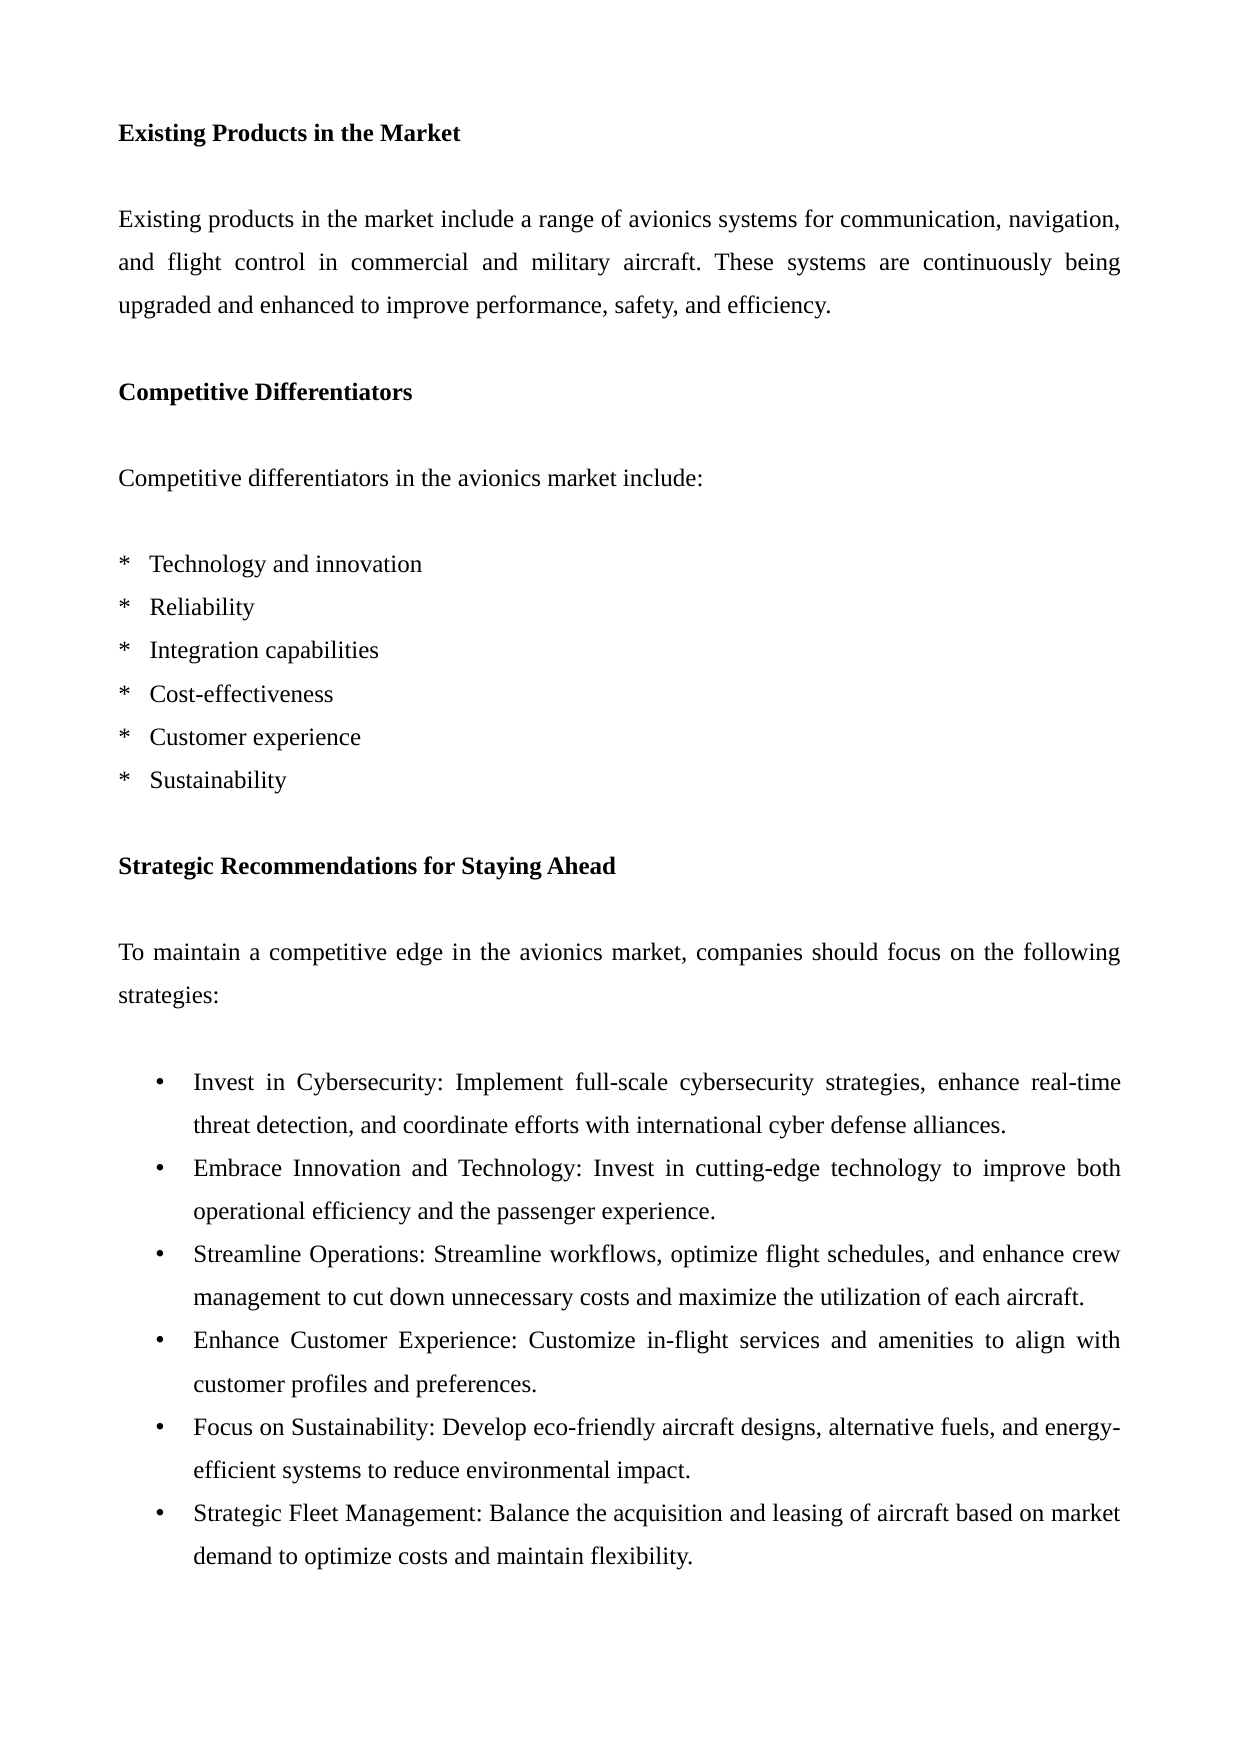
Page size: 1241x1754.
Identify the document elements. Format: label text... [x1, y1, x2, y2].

list Strategic Fleet Management: Balance the acquisition and leasing of aircraft based on market demand to optimize costs and maintain flexibility. [156, 1498, 1122, 1570]
text Competitive Differentiators [118, 377, 1122, 406]
list Streamline Operations: Streamline workflows, optimize flight schedules, and enhance crew management to cut down unnecessary costs and maximize the utilization of each aircraft. [156, 1239, 1122, 1311]
text Existing Products in the Market [118, 118, 1122, 147]
text * Reliability [118, 592, 1122, 621]
list Enhance Customer Experience: Customize in-flight services and amenities to align with customer profiles and preferences. [156, 1326, 1122, 1397]
text * Cost-effectiveness [118, 679, 1122, 707]
list Invest in Cybersecurity: Implement full-scale cybersecurity strategies, enhance real-time threat detection, and coordinate efforts with international cyber defense alliances. [156, 1067, 1122, 1139]
list Embrace Innovation and Technology: Invest in cutting-edge technology to improve both operational efficiency and the passenger experience. [156, 1153, 1122, 1225]
list Focus on Sustainability: Develop eco-friendly aircraft designs, alternative fuels, and energy-efficient systems to reduce environmental impact. [156, 1412, 1122, 1484]
text Existing products in the market include a range of avionics systems for communication, navigation, and flight control in commercial and military aircraft. These systems are continuously being upgraded and enhanced to improve performance, safety, and efficiency. [118, 204, 1122, 319]
text Strategic Recommendations for Staying Ahead [118, 851, 1122, 880]
text Competitive differentiators in the avionics market include: [118, 463, 1122, 492]
text * Technology and innovation [118, 549, 1122, 578]
text * Sustainability [118, 765, 1122, 794]
text * Customer experience [118, 722, 1122, 751]
text To maintain a competitive edge in the avionics market, companies should focus on the following strategies: [118, 937, 1122, 1009]
text * Integration capabilities [118, 636, 1122, 664]
